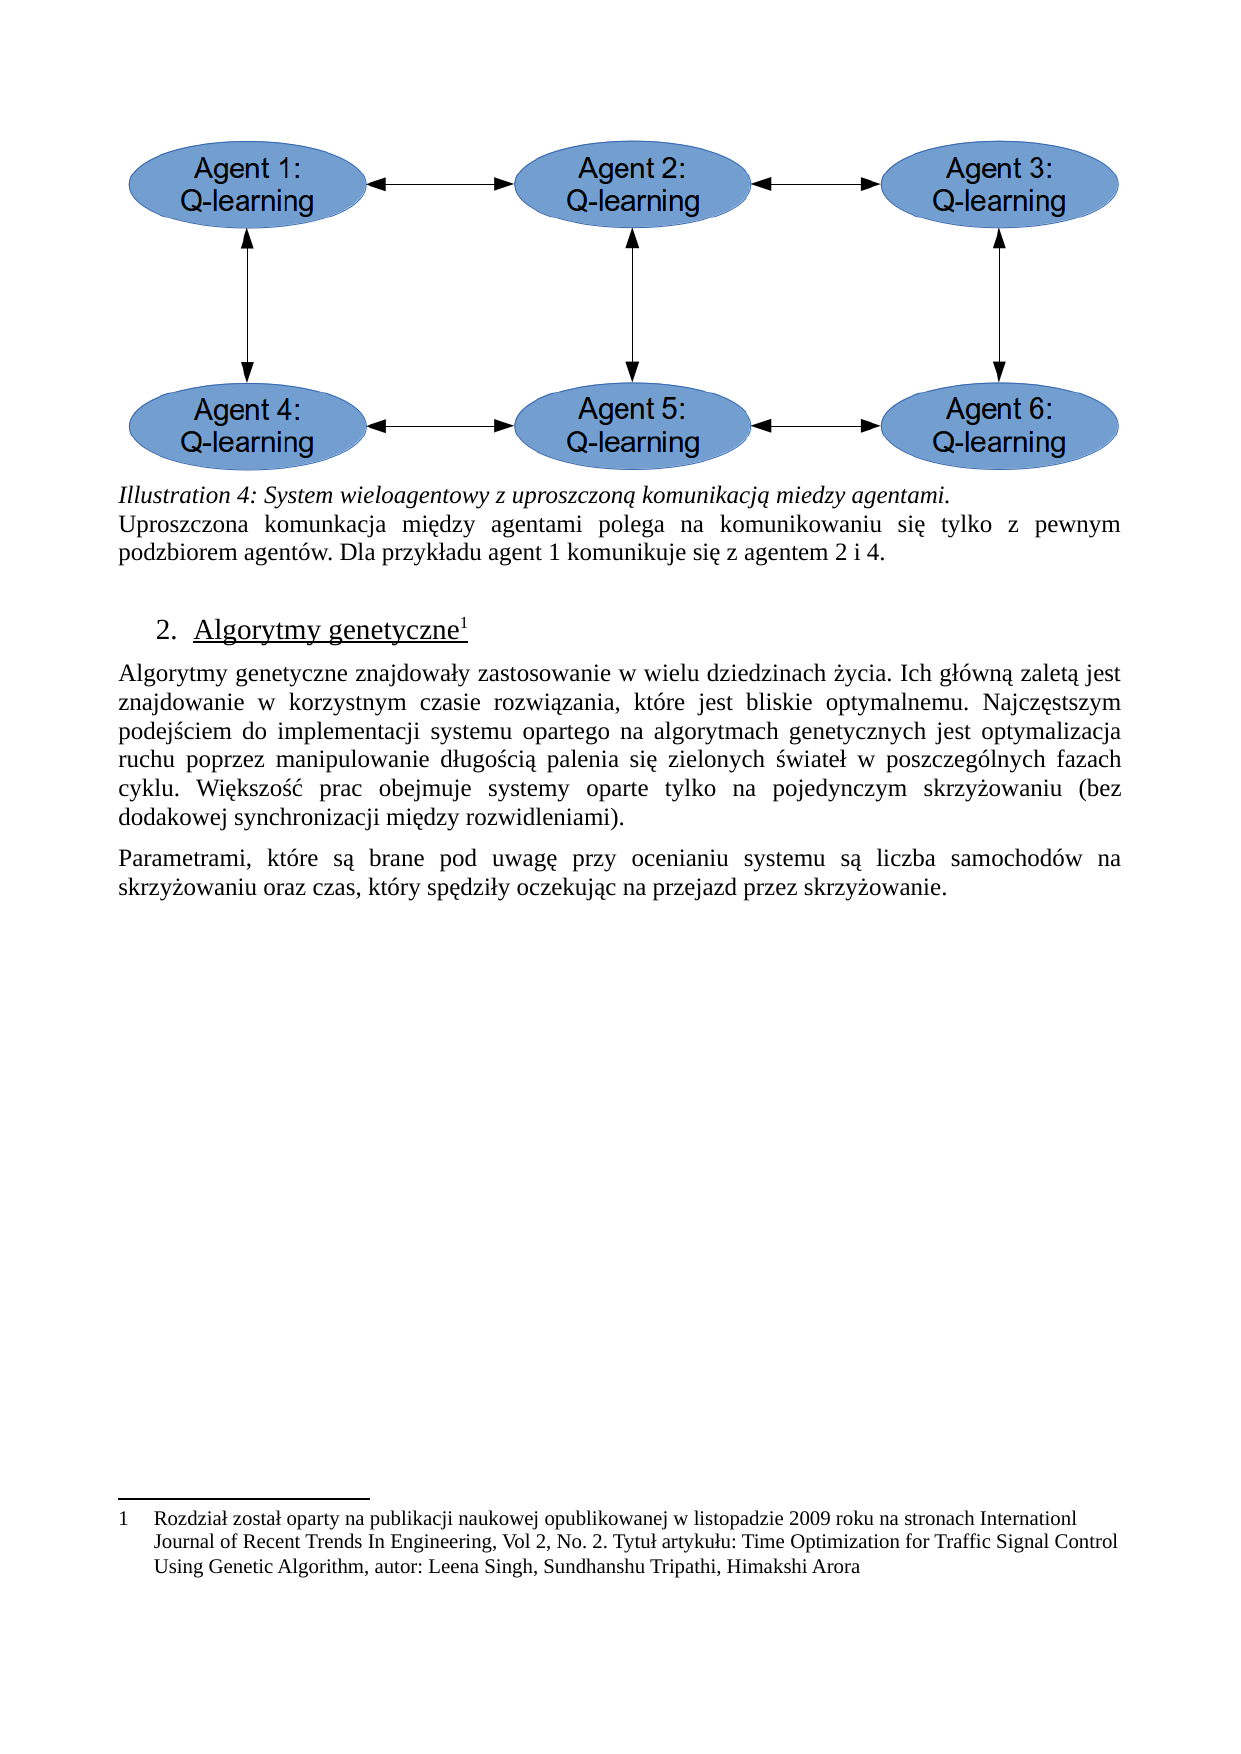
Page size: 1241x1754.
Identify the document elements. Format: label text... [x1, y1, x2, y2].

text Illustration 4: System wieloagentowy z uproszczoną komunikacją miedzy agentami. [118, 480, 1122, 509]
text Parametrami, które są brane pod uwagę przy ocenianiu systemu są liczba samochodów na skrzyżowaniu oraz czas, który spędziły oczekując na przejazd przez skrzyżowanie. [118, 843, 1122, 901]
text [118, 118, 1122, 130]
text Uproszczona komunkacja między agentami polega na komunikowaniu się tylko z pewnym podzbiorem agentów. Dla przykładu agent 1 komunikuje się z agentem 2 i 4. [118, 509, 1122, 566]
picture [118, 130, 1123, 480]
text Algorytmy genetyczne znajdowały zastosowanie w wielu dziedzinach życia. Ich główną zaletą jest znajdowanie w korzystnym czasie rozwiązania, które jest bliskie optymalnemu. Najczęstszym podejściem do implementacji systemu opartego na algorytmach genetycznych jest optymalizacja ruchu poprzez manipulowanie długością palenia się zielonych świateł w poszczególnych fazach cyklu. Większość prac obejmuje systemy oparte tylko na pojedynczym skrzyżowaniu (bez dodakowej synchronizacji między rozwidleniami). [118, 658, 1122, 831]
list Rozdział został oparty na publikacji naukowej opublikowanej w listopadzie 2009 roku na stronach Internationl Journal of Recent Trends In Engineering, Vol 2, No. 2. Tytuł artykułu: Time Optimization for Traffic Signal Control Using Genetic Algorithm, autor: Leena Singh, Sundhanshu Tripathi, Himakshi Arora [118, 1505, 1122, 1578]
list Algorytmy genetyczne [156, 612, 1122, 646]
